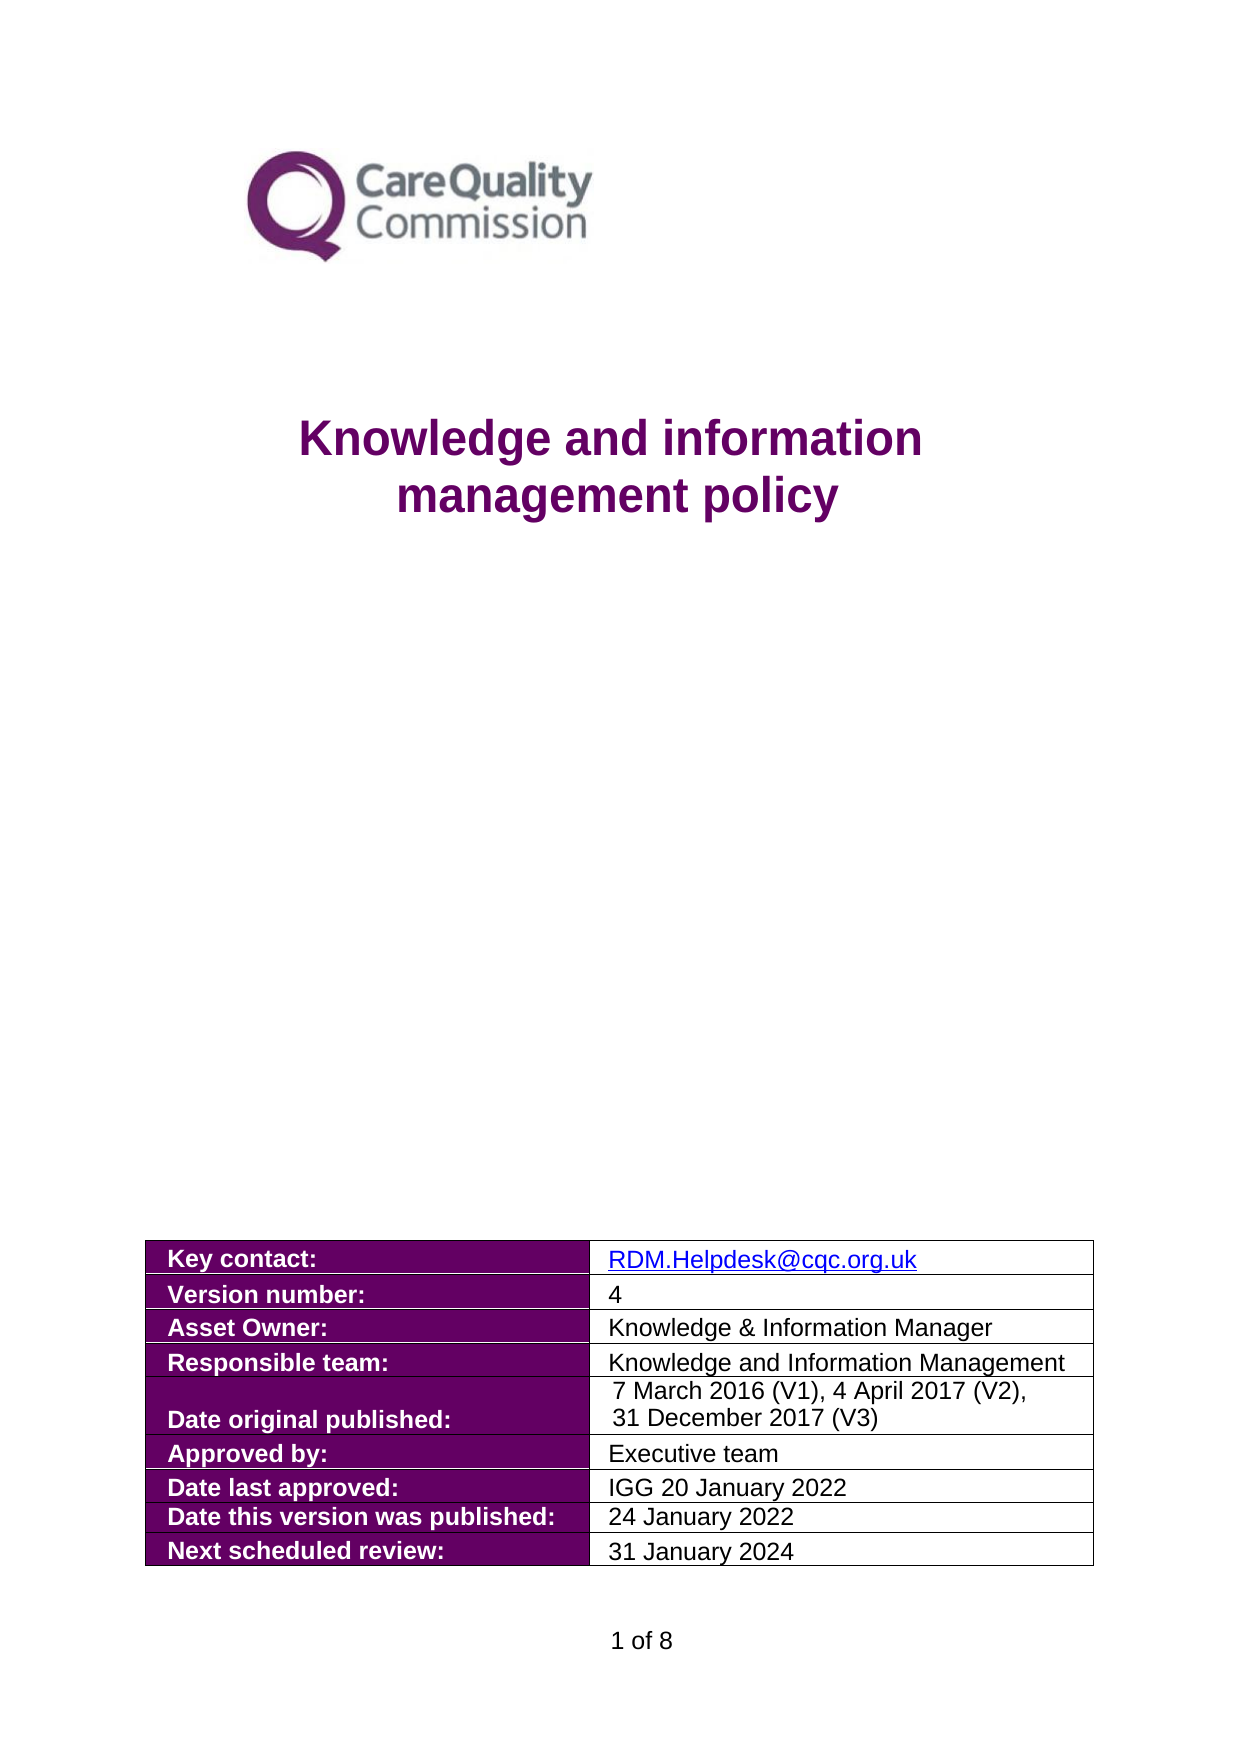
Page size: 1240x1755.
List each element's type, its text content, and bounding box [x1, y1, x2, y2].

table_cell Approved by: [146, 1435, 589, 1468]
table_cell Executive team [590, 1435, 1093, 1468]
table_cell Knowledge & Information Manager [590, 1310, 1093, 1342]
table_cell 31 January 2024 [590, 1533, 1093, 1565]
table_cell Date original published: [146, 1377, 589, 1434]
table_cell Asset Owner: [146, 1310, 589, 1342]
table_cell 24 January 2022 [590, 1503, 1093, 1532]
table_cell Date last approved: [146, 1470, 589, 1502]
text 1 of 8 [610, 1627, 1094, 1655]
table_header RDM.Helpdesk@cqc.org.uk [590, 1241, 1093, 1273]
table_cell IGG 20 January 2022 [590, 1470, 1093, 1502]
table_header Key contact: [146, 1241, 589, 1273]
table_cell Version number: [146, 1275, 589, 1308]
table_cell Knowledge and Information Management [590, 1344, 1093, 1376]
table_cell Responsible team: [146, 1344, 589, 1376]
table_cell 7 March 2016 (V1), 4 April 2017 (V2), 31 December 2017 (V3) [590, 1377, 1093, 1434]
table_cell Date this version was published: [146, 1503, 589, 1532]
text Knowledge and information management policy [166, 409, 1069, 524]
table_cell 4 [590, 1275, 1093, 1308]
table_cell Next scheduled review: [146, 1533, 589, 1565]
